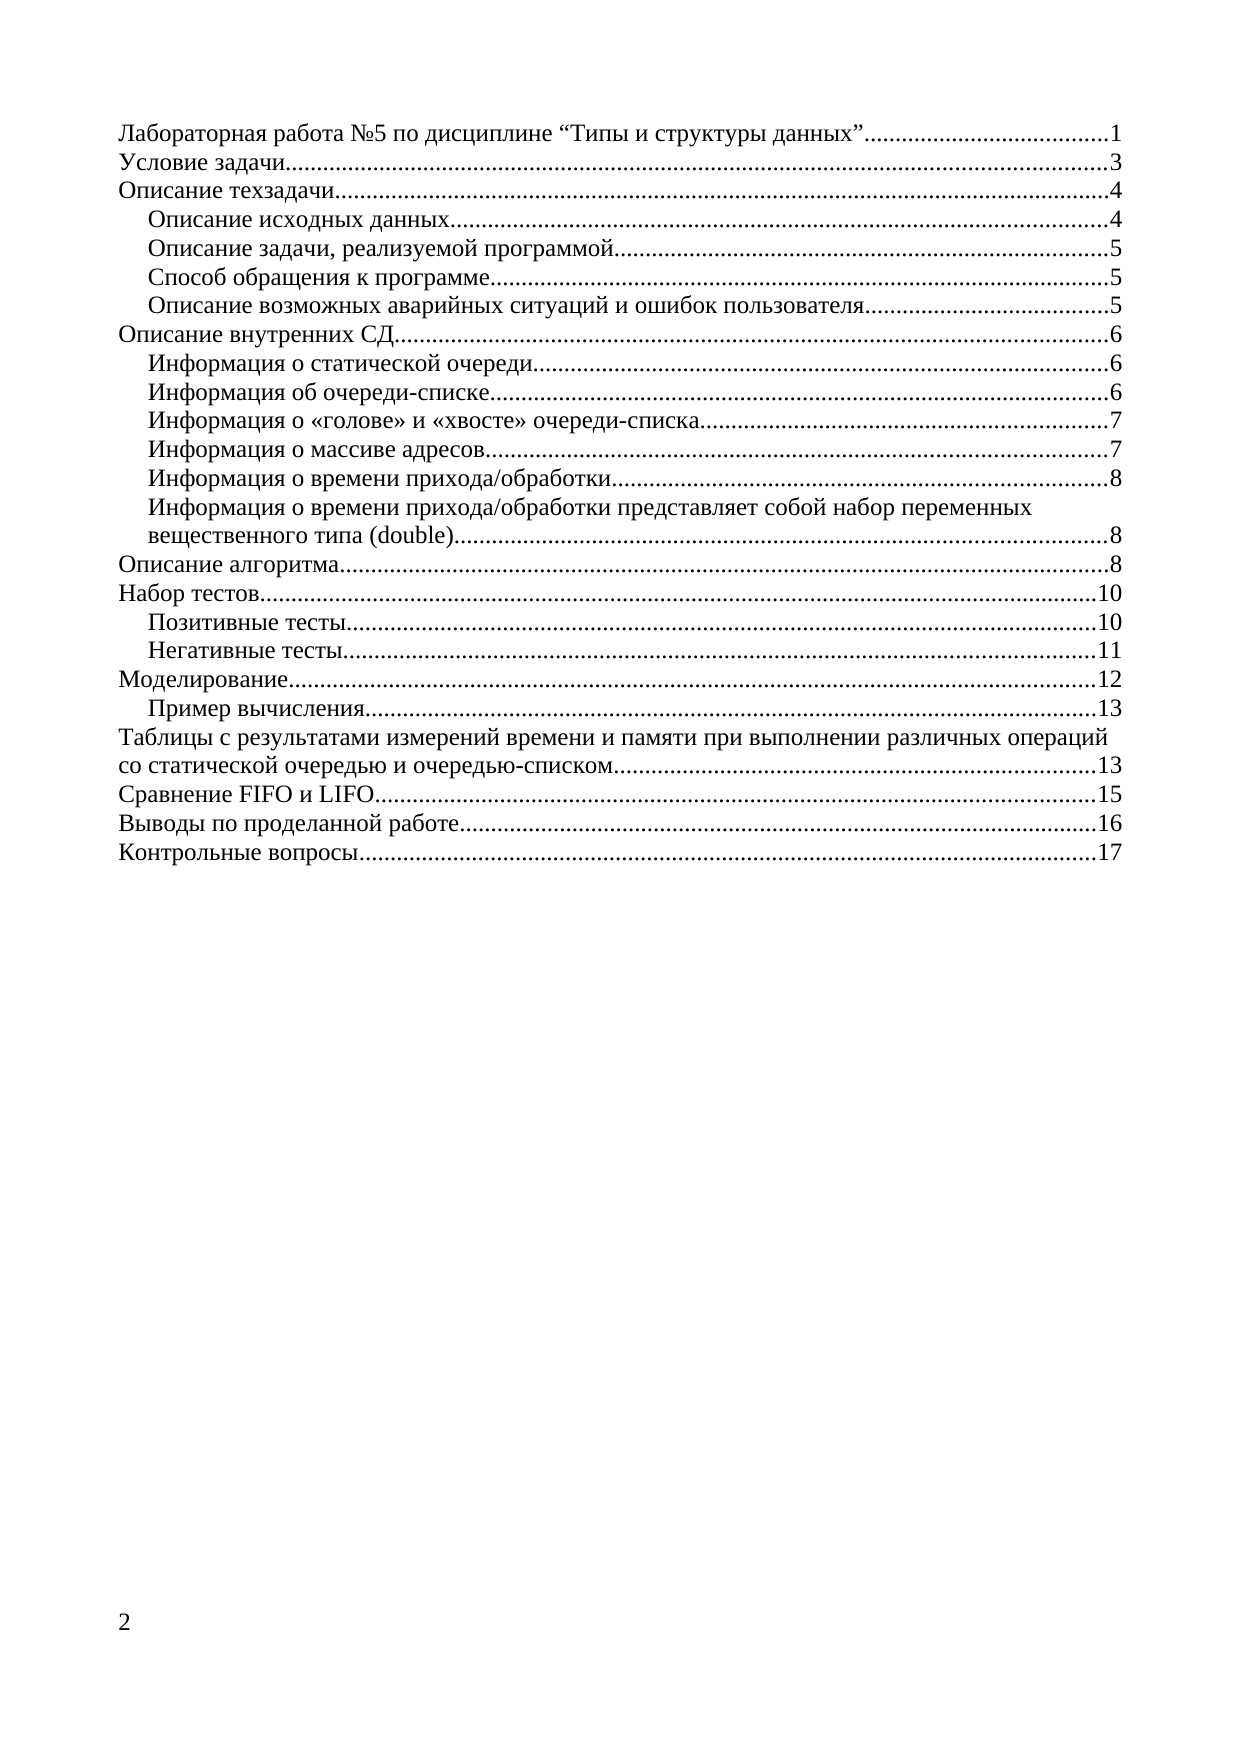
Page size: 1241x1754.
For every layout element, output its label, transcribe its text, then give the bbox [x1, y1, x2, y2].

text Моделирование 12 [118, 664, 1122, 693]
text Лабораторная работа №5 по дисциплине “Типы и структуры данных” 1 [118, 118, 1122, 147]
text Позитивные тесты 10 [148, 607, 1122, 636]
text Описание возможных аварийных ситуаций и ошибок пользователя 5 [148, 291, 1122, 319]
text Информация о «голове» и «хвосте» очереди-списка 7 [148, 406, 1122, 434]
text Информация о массиве адресов 7 [148, 434, 1122, 463]
text Пример вычисления 13 [148, 693, 1122, 722]
text Описание техзадачи 4 [118, 176, 1122, 204]
text Информация об очереди-списке 6 [148, 377, 1122, 406]
text Сравнение FIFO и LIFO 15 [118, 779, 1122, 808]
text Информация о времени прихода/обработки 8 [148, 463, 1122, 492]
text Описание задачи, реализуемой программой 5 [148, 233, 1122, 262]
text Описание внутренних СД 6 [118, 319, 1122, 348]
text Таблицы с результатами измерений времени и памяти при выполнении различных операций со статической очередью и очередью-списком 13 [118, 722, 1122, 779]
text Выводы по проделанной работе 16 [118, 808, 1122, 837]
text Негативные тесты 11 [148, 636, 1122, 664]
text Способ обращения к программе 5 [148, 262, 1122, 291]
text Информация о времени прихода/обработки представляет собой набор переменных вещественного типа (double). 8 [148, 492, 1122, 549]
text Условие задачи 3 [118, 147, 1122, 176]
text Набор тестов 10 [118, 578, 1122, 607]
text Описание исходных данных 4 [148, 204, 1122, 233]
text Контрольные вопросы 17 [118, 837, 1122, 866]
text Информация о статической очереди 6 [148, 348, 1122, 377]
text Описание алгоритма 8 [118, 549, 1122, 578]
